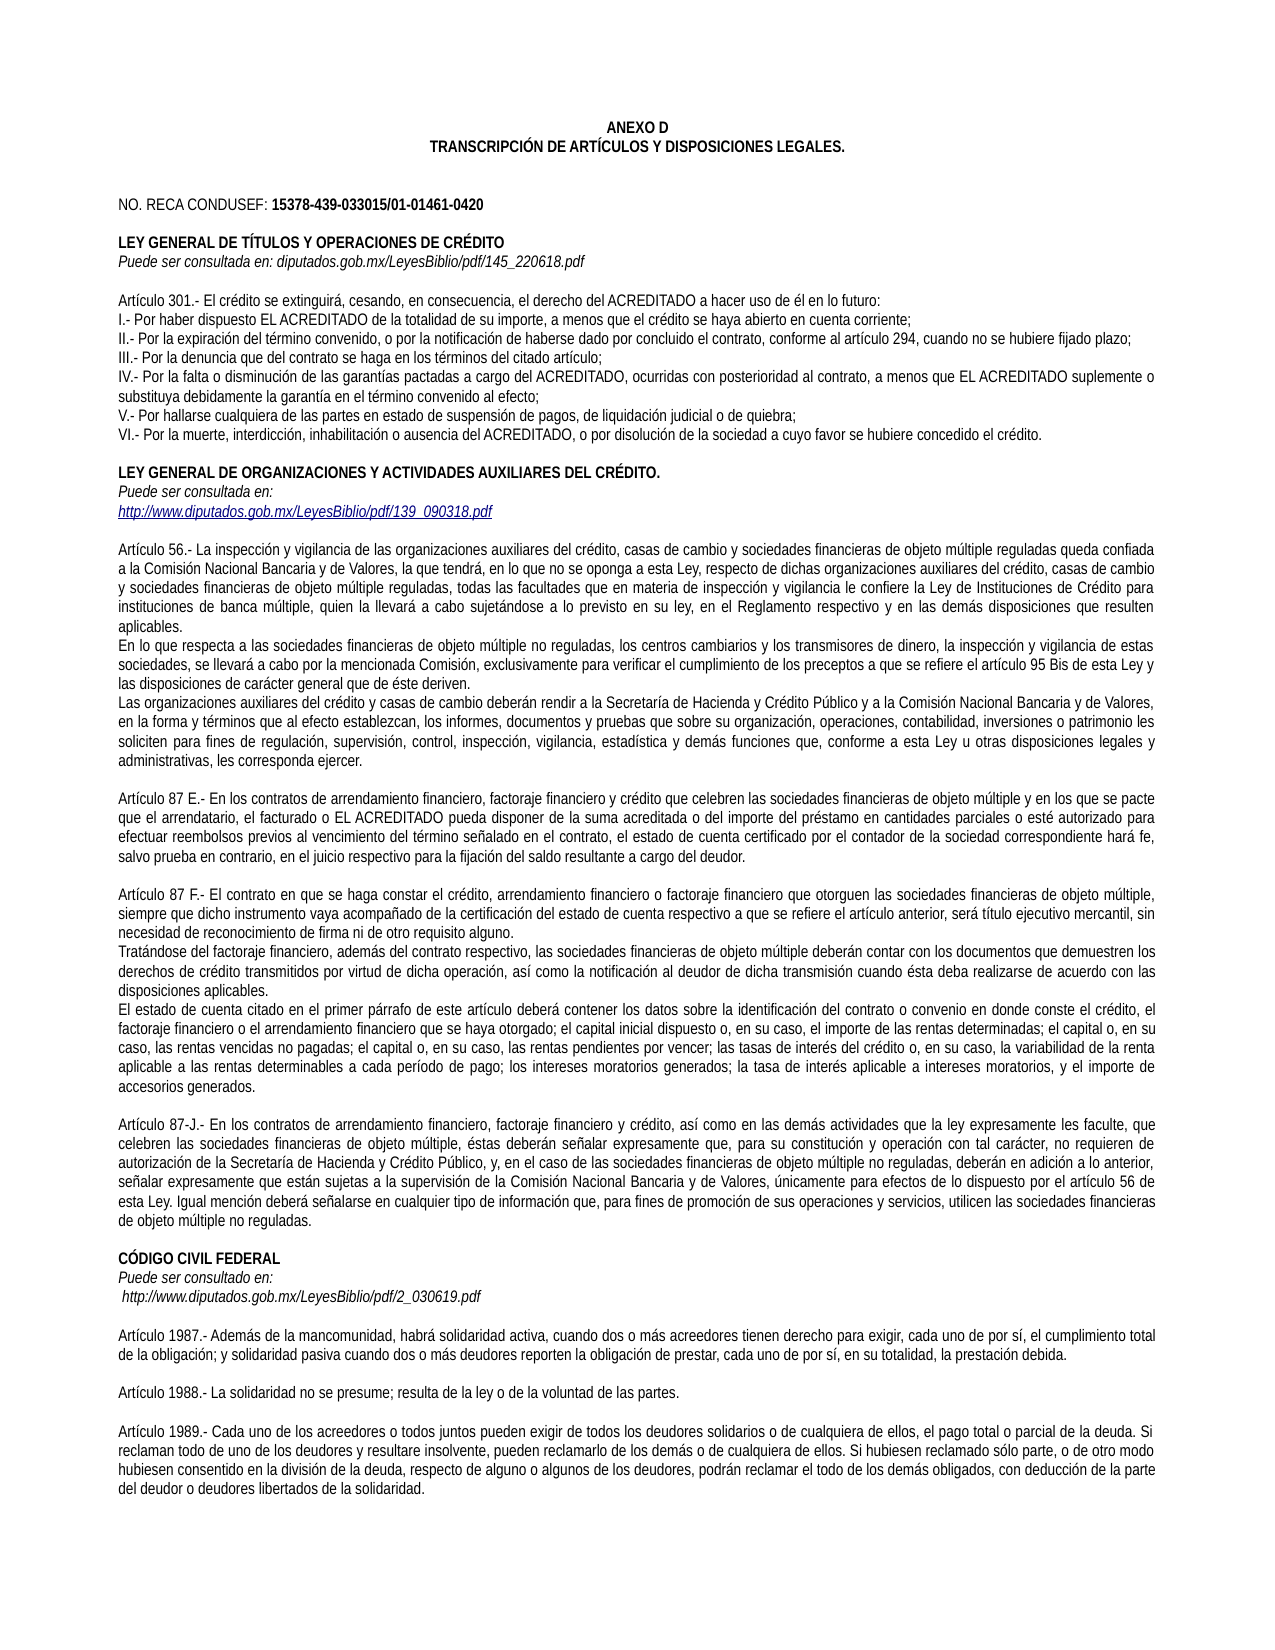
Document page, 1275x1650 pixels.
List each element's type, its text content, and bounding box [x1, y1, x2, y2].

text CÓDIGO CIVIL FEDERAL [118, 1249, 1157, 1268]
text Puede ser consultado en: [118, 1268, 1157, 1287]
text El estado de cuenta citado en el primer párrafo de este artículo deberá contener los datos sobre la identificación del contrato o convenio en donde conste el crédito, el factoraje financiero o el arrendamiento financiero que se haya otorgado; el capital inicial dispuesto o, en su caso, el importe de las rentas determinadas; el capital o, en su caso, las rentas vencidas no pagadas; el capital o, en su caso, las rentas pendientes por vencer; las tasas de interés del crédito o, en su caso, la variabilidad de la renta aplicable a las rentas determinables a cada período de pago; los intereses moratorios generados; la tasa de interés aplicable a intereses moratorios, y el importe de accesorios generados. [118, 1000, 1157, 1096]
text I.- Por haber dispuesto EL ACREDITADO de la totalidad de su importe, a menos que el crédito se haya abierto en cuenta corriente; [118, 310, 1157, 329]
text Artículo 87 E.- En los contratos de arrendamiento financiero, factoraje financiero y crédito que celebren las sociedades financieras de objeto múltiple y en los que se pacte que el arrendatario, el facturado o EL ACREDITADO pueda disponer de la suma acreditada o del importe del préstamo en cantidades parciales o esté autorizado para efectuar reembolsos previos al vencimiento del término señalado en el contrato, el estado de cuenta certificado por el contador de la sociedad correspondiente hará fe, salvo prueba en contrario, en el juicio respectivo para la fijación del saldo resultante a cargo del deudor. [118, 789, 1157, 866]
text Artículo 56.- La inspección y vigilancia de las organizaciones auxiliares del crédito, casas de cambio y sociedades financieras de objeto múltiple reguladas queda confiada a la Comisión Nacional Bancaria y de Valores, la que tendrá, en lo que no se oponga a esta Ley, respecto de dichas organizaciones auxiliares del crédito, casas de cambio y sociedades financieras de objeto múltiple reguladas, todas las facultades que en materia de inspección y vigilancia le confiere la Ley de Instituciones de Crédito para instituciones de banca múltiple, quien la llevará a cabo sujetándose a lo previsto en su ley, en el Reglamento respectivo y en las demás disposiciones que resulten aplicables. [118, 540, 1157, 636]
text Artículo 301.- El crédito se extinguirá, cesando, en consecuencia, el derecho del ACREDITADO a hacer uso de él en lo futuro: [118, 291, 1157, 310]
text http://www.diputados.gob.mx/LeyesBiblio/pdf/2_030619.pdf [118, 1287, 1157, 1306]
text En lo que respecta a las sociedades financieras de objeto múltiple no reguladas, los centros cambiarios y los transmisores de dinero, la inspección y vigilancia de estas sociedades, se llevará a cabo por la mencionada Comisión, exclusivamente para verificar el cumplimiento de los preceptos a que se refiere el artículo 95 Bis de esta Ley y las disposiciones de carácter general que de éste deriven. [118, 636, 1157, 693]
text ANEXO D [118, 118, 1157, 137]
text Las organizaciones auxiliares del crédito y casas de cambio deberán rendir a la Secretaría de Hacienda y Crédito Público y a la Comisión Nacional Bancaria y de Valores, en la forma y términos que al efecto establezcan, los informes, documentos y pruebas que sobre su organización, operaciones, contabilidad, inversiones o patrimonio les soliciten para fines de regulación, supervisión, control, inspección, vigilancia, estadística y demás funciones que, conforme a esta Ley u otras disposiciones legales y administrativas, les corresponda ejercer. [118, 693, 1157, 770]
text LEY GENERAL DE TÍTULOS Y OPERACIONES DE CRÉDITO [118, 233, 1157, 252]
text Tratándose del factoraje financiero, además del contrato respectivo, las sociedades financieras de objeto múltiple deberán contar con los documentos que demuestren los derechos de crédito transmitidos por virtud de dicha operación, así como la notificación al deudor de dicha transmisión cuando ésta deba realizarse de acuerdo con las disposiciones aplicables. [118, 942, 1157, 1000]
text III.- Por la denuncia que del contrato se haga en los términos del citado artículo; [118, 348, 1157, 367]
text Puede ser consultada en: [118, 482, 1157, 501]
text Artículo 1988.- La solidaridad no se presume; resulta de la ley o de la voluntad de las partes. [118, 1383, 1157, 1402]
text Artículo 87 F.- El contrato en que se haga constar el crédito, arrendamiento financiero o factoraje financiero que otorguen las sociedades financieras de objeto múltiple, siempre que dicho instrumento vaya acompañado de la certificación del estado de cuenta respectivo a que se refiere el artículo anterior, será título ejecutivo mercantil, sin necesidad de reconocimiento de firma ni de otro requisito alguno. [118, 885, 1157, 942]
text Artículo 87-J.- En los contratos de arrendamiento financiero, factoraje financiero y crédito, así como en las demás actividades que la ley expresamente les faculte, que celebren las sociedades financieras de objeto múltiple, éstas deberán señalar expresamente que, para su constitución y operación con tal carácter, no requieren de autorización de la Secretaría de Hacienda y Crédito Público, y, en el caso de las sociedades financieras de objeto múltiple no reguladas, deberán en adición a lo anterior, señalar expresamente que están sujetas a la supervisión de la Comisión Nacional Bancaria y de Valores, únicamente para efectos de lo dispuesto por el artículo 56 de esta Ley. Igual mención deberá señalarse en cualquier tipo de información que, para fines de promoción de sus operaciones y servicios, utilicen las sociedades financieras de objeto múltiple no reguladas. [118, 1115, 1157, 1230]
text Puede ser consultada en: diputados.gob.mx/LeyesBiblio/pdf/145_220618.pdf [118, 252, 1157, 271]
text IV.- Por la falta o disminución de las garantías pactadas a cargo del ACREDITADO, ocurridas con posterioridad al contrato, a menos que EL ACREDITADO suplemente o substituya debidamente la garantía en el término convenido al efecto; [118, 367, 1157, 406]
text LEY GENERAL DE ORGANIZACIONES Y ACTIVIDADES AUXILIARES DEL CRÉDITO. [118, 463, 1157, 482]
text NO. RECA CONDUSEF: 15378-439-033015/01-01461-0420 [118, 195, 1157, 214]
text II.- Por la expiración del término convenido, o por la notificación de haberse dado por concluido el contrato, conforme al artículo 294, cuando no se hubiere fijado plazo; [118, 329, 1157, 348]
text Artículo 1989.- Cada uno de los acreedores o todos juntos pueden exigir de todos los deudores solidarios o de cualquiera de ellos, el pago total o parcial de la deuda. Si reclaman todo de uno de los deudores y resultare insolvente, pueden reclamarlo de los demás o de cualquiera de ellos. Si hubiesen reclamado sólo parte, o de otro modo hubiesen consentido en la división de la deuda, respecto de alguno o algunos de los deudores, podrán reclamar el todo de los demás obligados, con deducción de la parte del deudor o deudores libertados de la solidaridad. [118, 1421, 1157, 1498]
text Artículo 1987.- Además de la mancomunidad, habrá solidaridad activa, cuando dos o más acreedores tienen derecho para exigir, cada uno de por sí, el cumplimiento total de la obligación; y solidaridad pasiva cuando dos o más deudores reporten la obligación de prestar, cada uno de por sí, en su totalidad, la prestación debida. [118, 1326, 1157, 1364]
text TRANSCRIPCIÓN DE ARTÍCULOS Y DISPOSICIONES LEGALES. [118, 137, 1157, 156]
text http://www.diputados.gob.mx/LeyesBiblio/pdf/139_090318.pdf [118, 501, 1157, 521]
text VI.- Por la muerte, interdicción, inhabilitación o ausencia del ACREDITADO, o por disolución de la sociedad a cuyo favor se hubiere concedido el crédito. [118, 425, 1157, 444]
text V.- Por hallarse cualquiera de las partes en estado de suspensión de pagos, de liquidación judicial o de quiebra; [118, 406, 1157, 425]
